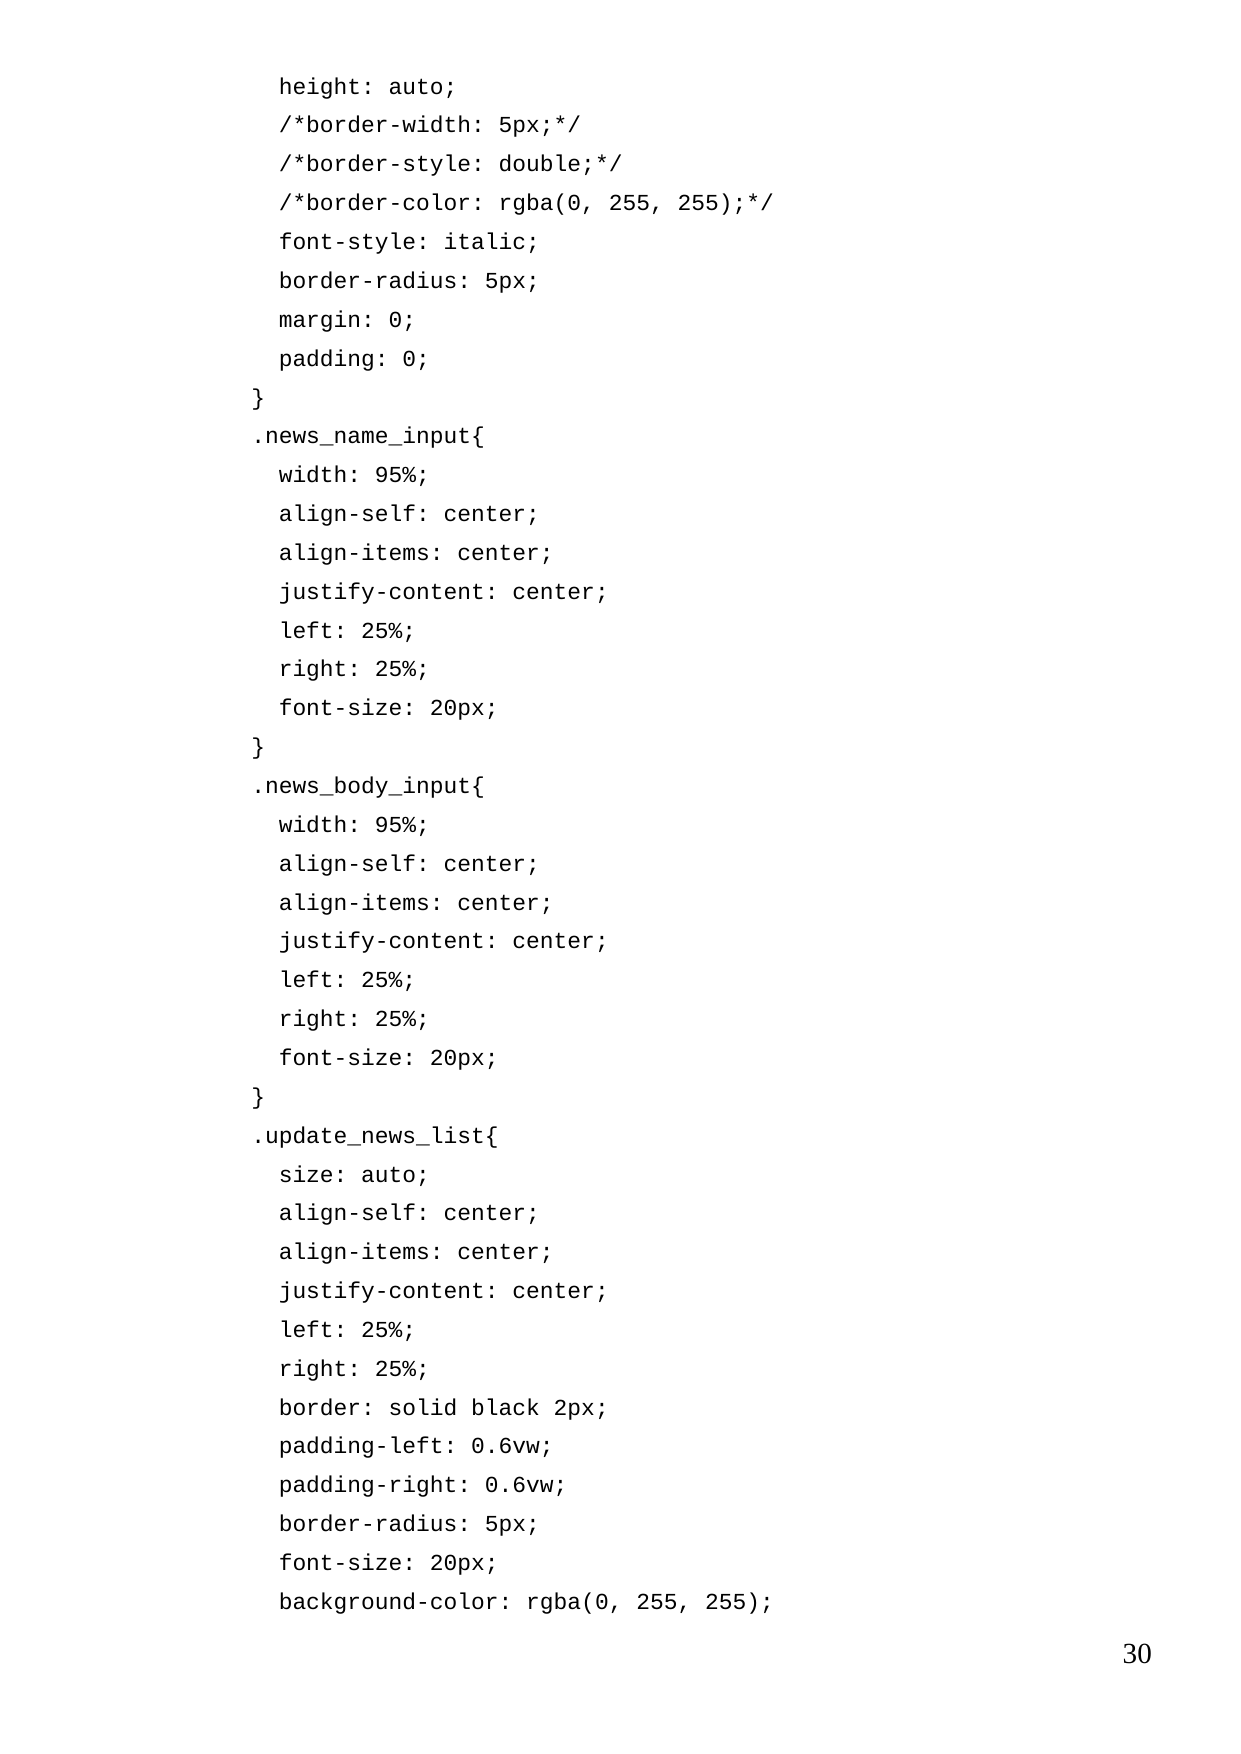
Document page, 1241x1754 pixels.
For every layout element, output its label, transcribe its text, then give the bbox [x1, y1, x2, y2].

text align-self: center; [177, 1202, 1152, 1228]
text /*border-color: rgba(0, 255, 255);*/ [177, 192, 1152, 217]
text .update_news_list{ [177, 1124, 1152, 1150]
text font-size: 20px; [177, 1551, 1152, 1577]
text .news_body_input{ [177, 774, 1152, 800]
text size: auto; [177, 1163, 1152, 1189]
text font-style: italic; [177, 230, 1152, 256]
text background-color: rgba(0, 255, 255); [177, 1590, 1152, 1616]
text font-size: 20px; [177, 1046, 1152, 1072]
text align-items: center; [177, 541, 1152, 567]
text padding-right: 0.6vw; [177, 1474, 1152, 1500]
text align-self: center; [177, 852, 1152, 878]
text border-radius: 5px; [177, 1513, 1152, 1538]
text } [177, 386, 1152, 412]
text align-items: center; [177, 1241, 1152, 1267]
text height: auto; [177, 75, 1152, 101]
text } [177, 1085, 1152, 1111]
text border: solid black 2px; [177, 1396, 1152, 1422]
text margin: 0; [177, 308, 1152, 334]
text width: 95%; [177, 813, 1152, 839]
text align-self: center; [177, 502, 1152, 528]
text justify-content: center; [177, 580, 1152, 606]
text right: 25%; [177, 1007, 1152, 1033]
text font-size: 20px; [177, 697, 1152, 723]
text .news_name_input{ [177, 425, 1152, 451]
text left: 25%; [177, 619, 1152, 645]
text justify-content: center; [177, 930, 1152, 956]
text justify-content: center; [177, 1279, 1152, 1305]
text /*border-style: double;*/ [177, 153, 1152, 179]
text padding: 0; [177, 347, 1152, 373]
text border-radius: 5px; [177, 269, 1152, 295]
text left: 25%; [177, 1318, 1152, 1344]
text width: 95%; [177, 463, 1152, 489]
text /*border-width: 5px;*/ [177, 114, 1152, 140]
text } [177, 736, 1152, 761]
text right: 25%; [177, 658, 1152, 684]
text right: 25%; [177, 1357, 1152, 1383]
text padding-left: 0.6vw; [177, 1435, 1152, 1461]
text align-items: center; [177, 891, 1152, 917]
text left: 25%; [177, 969, 1152, 994]
